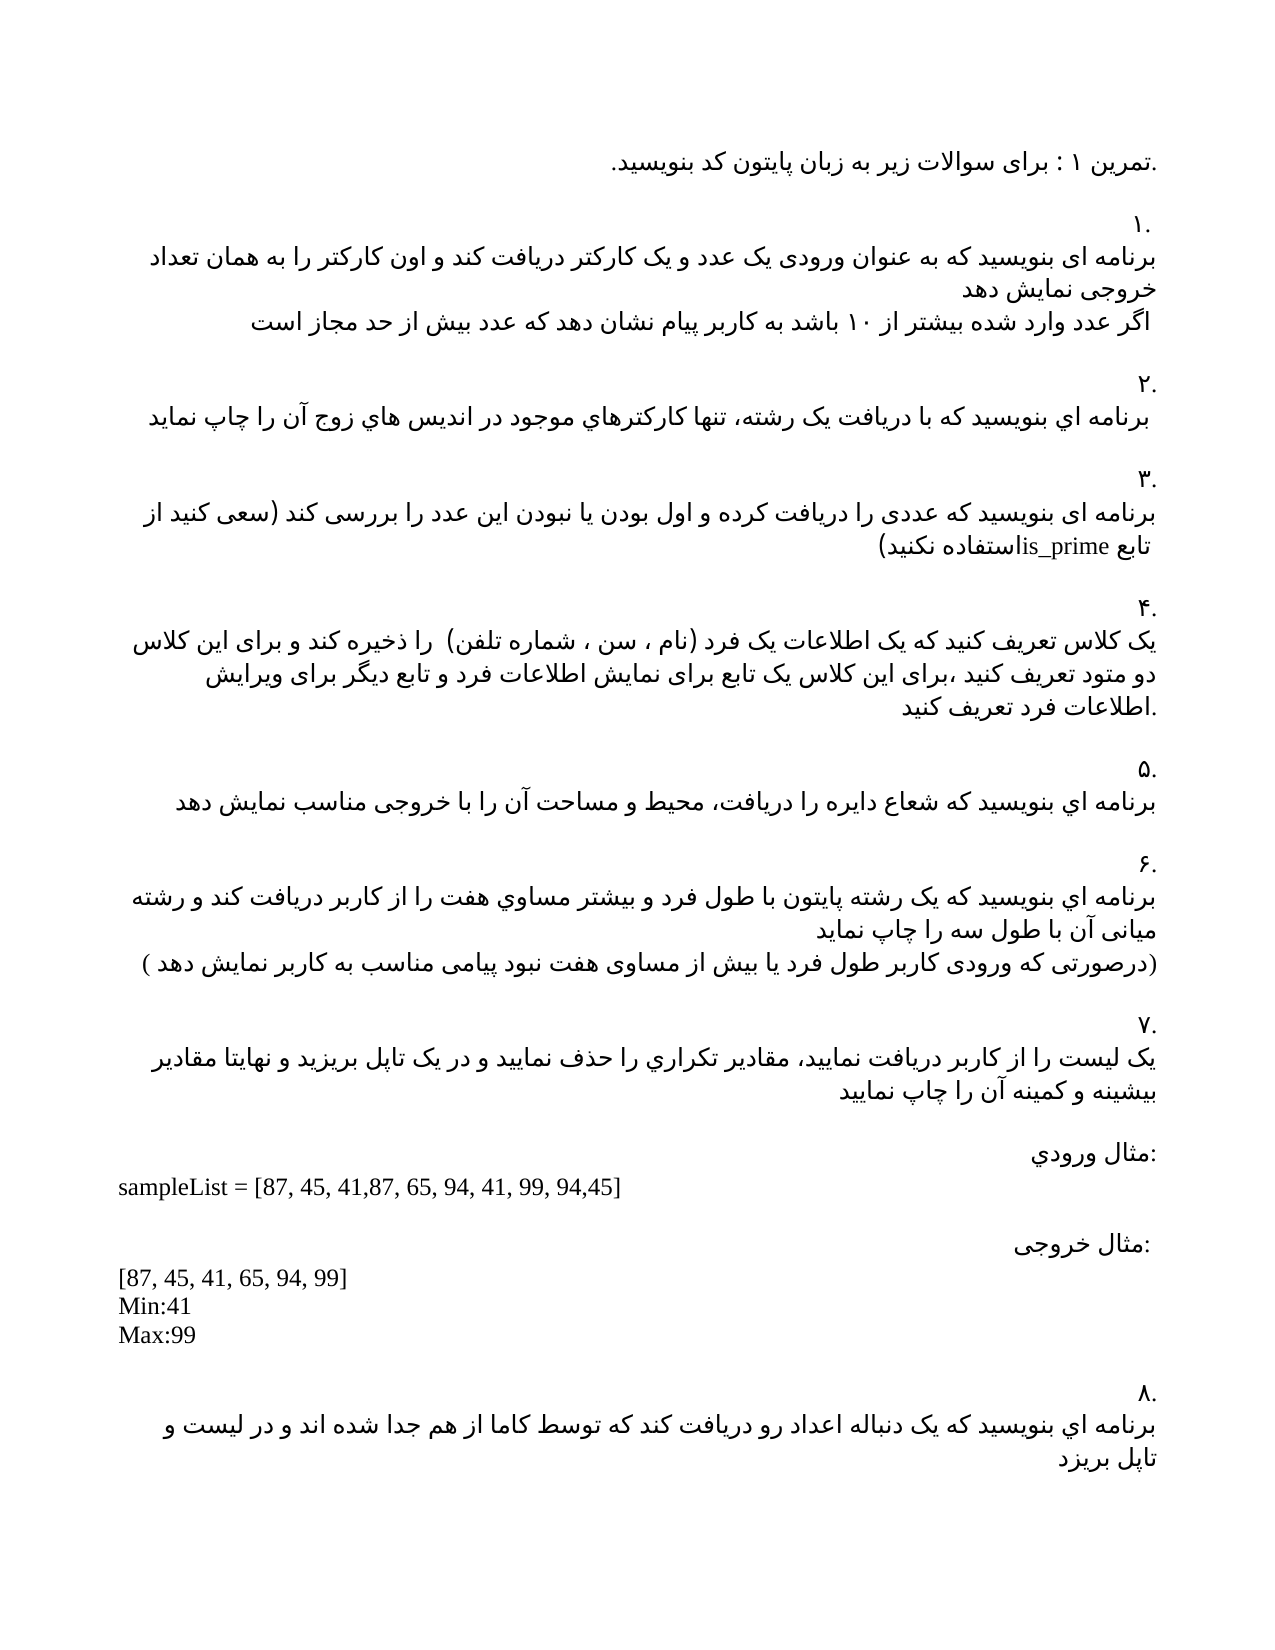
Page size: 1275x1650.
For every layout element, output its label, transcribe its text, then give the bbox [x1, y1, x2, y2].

text ۱. [118, 209, 1157, 243]
text یک کلاس تعریف کنید که یک اطلاعات یک فرد (نام ، سن ، شماره تلفن) را ذخیره کند و برای این کلاس دو متود تعریف کنید ،برای این کلاس یک تابع برای نمایش اطلاعات فرد و تابع دیگر برای ویرایش اطلاعات فرد تعریف کنید. [118, 627, 1157, 726]
text [87, 45, 41, 65, 94, 99] [118, 1263, 1157, 1291]
text مثال خروجی: [118, 1229, 1157, 1263]
text ۲. [118, 369, 1157, 403]
text برنامه اي بنویسید که شعاع دایره را دریافت، محیط و مساحت آن را با خروجی مناسب نمایش دهد [118, 788, 1157, 821]
text اگر عدد وارد شده بیشتر از ۱۰ باشد به کاربر پیام نشان دهد که عدد بیش از حد مجاز است [118, 308, 1157, 341]
text ۷. [118, 1011, 1157, 1044]
text برنامه ای بنویسید که عددی را دریافت کرده و اول بودن یا نبودن این عدد را بررسی کند (سعی کنید از استفاده نکنید)is_prime تابع [118, 498, 1157, 565]
text برنامه اي بنویسید که یک رشته پایتون با طول فرد و بیشتر مساوي هفت را از کاربر دریافت کند و رشته میانی آن با طول سه را چاپ نماید [118, 883, 1157, 948]
text ۸. [118, 1378, 1157, 1411]
text مثال ورودي: [118, 1138, 1157, 1172]
text ۳. [118, 464, 1157, 498]
text یک لیست را از کاربر دریافت نمایید، مقادیر تکراري را حذف نمایید و در یک تاپل بریزید و نهایتا مقادیر بیشینه و کمینه آن را چاپ نمایید [118, 1044, 1157, 1109]
text Max:99 [118, 1320, 1157, 1349]
text Min:41 [118, 1291, 1157, 1320]
text ۶. [118, 849, 1157, 883]
text .تمرین ۱ : برای سوالات زیر به زبان پایتون کد بنویسید. [118, 147, 1157, 180]
text ( درصورتی که ورودی کاربر طول فرد یا بیش از مساوی هفت نبود پیامی مناسب به کاربر نمایش دهد) [118, 948, 1157, 982]
text برنامه اي بنویسید که یک دنباله اعداد رو دریافت کند که توسط کاما از هم جدا شده اند و در لیست و تاپل بریزد [118, 1411, 1157, 1476]
text ۵. [118, 754, 1157, 788]
text برنامه اي بنویسید که با دریافت یک رشته، تنها کارکترهاي موجود در اندیس هاي زوج آن را چاپ نماید [118, 403, 1157, 435]
text ۴. [118, 593, 1157, 627]
text برنامه ای بنویسید که به عنوان ورودی یک عدد و یک کارکتر دریافت کند و اون کارکتر را به همان تعداد خروجی نمایش دهد [118, 243, 1157, 308]
text sampleList = [87, 45, 41,87, 65, 94, 41, 99, 94,45] [118, 1172, 1157, 1200]
